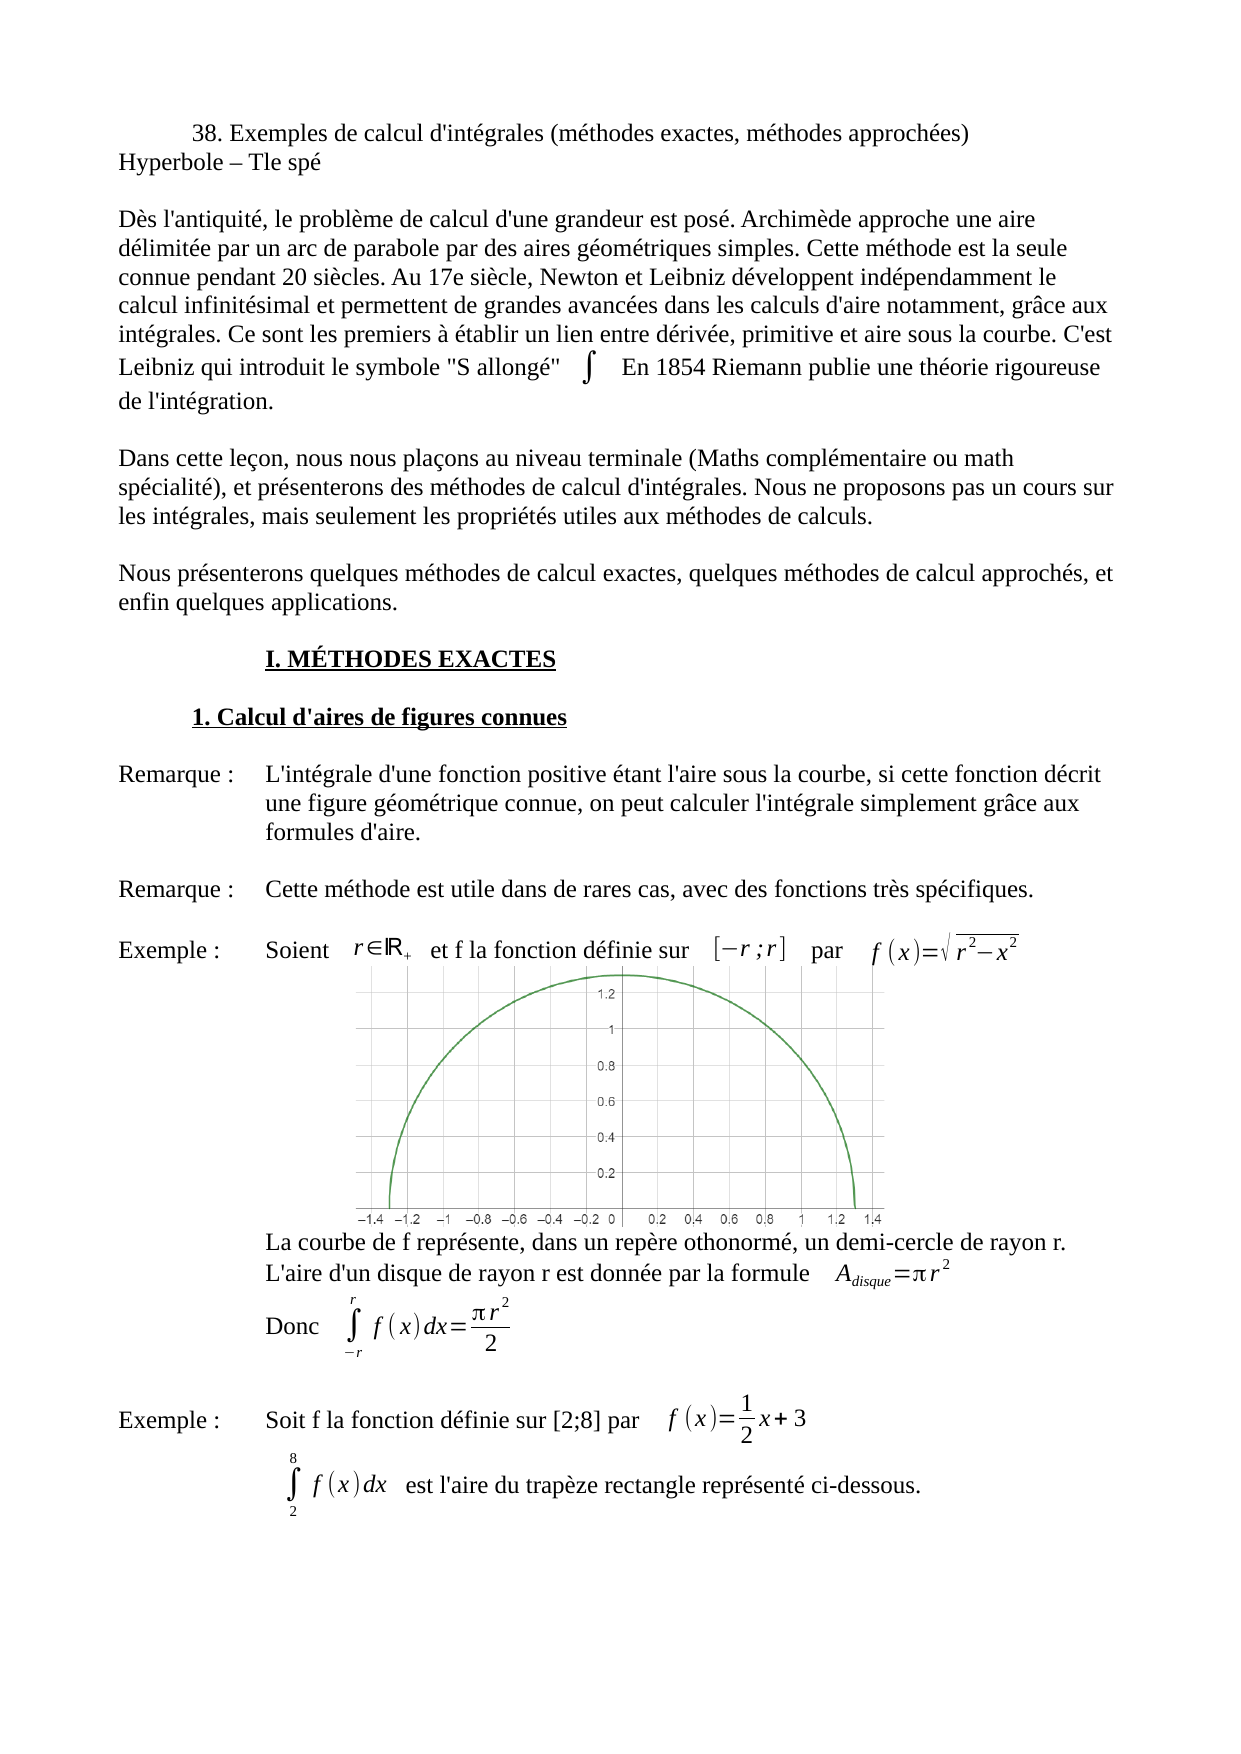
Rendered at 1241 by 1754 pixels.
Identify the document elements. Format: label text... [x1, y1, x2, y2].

text L'aire d'un disque de rayon r est donnée par la formule [118, 1255, 1122, 1290]
text La courbe de f représente, dans un repère othonormé, un demi-cercle de rayon r. [118, 967, 1122, 1255]
text 38. Exemples de calcul d'intégrales (méthodes exactes, méthodes approchées) [118, 118, 1122, 147]
text Dans cette leçon, nous nous plaçons au niveau terminale (Maths complémentaire ou math spécialité), et présenterons des méthodes de calcul d'intégrales. Nous ne proposons pas un cours sur les intégrales, mais seulement les propriétés utiles aux méthodes de calculs. [118, 443, 1122, 529]
text Donc [118, 1290, 1122, 1361]
text Dès l'antiquité, le problème de calcul d'une grandeur est posé. Archimède approche une aire délimitée par un arc de parabole par des aires géométriques simples. Cette méthode est la seule connue pendant 20 siècles. Au 17e siècle, Newton et Leibniz développent indépendamment le calcul infinitésimal et permettent de grandes avancées dans les calculs d'aire notamment, grâce aux intégrales. Ce sont les premiers à établir un lien entre dérivée, primitive et aire sous la courbe. C'est Leibniz qui introduit le symbole "S allongé"En 1854 Riemann publie une théorie rigoureuse de l'intégration. [118, 204, 1122, 414]
text Hyperbole – Tle spé [118, 147, 1122, 176]
text Exemple : Soient et f la fonction définie sur par [118, 932, 1122, 967]
text 1. Calcul d'aires de figures connues [118, 702, 1122, 731]
text Nous présenterons quelques méthodes de calcul exactes, quelques méthodes de calcul approchés, et enfin quelques applications. [118, 558, 1122, 616]
text Remarque : Cette méthode est utile dans de rares cas, avec des fonctions très spécifiques. [118, 874, 1122, 903]
text Exemple : Soit f la fonction définie sur [2;8] par [118, 1390, 1122, 1449]
picture [355, 966, 885, 1227]
text Remarque : L'intégrale d'une fonction positive étant l'aire sous la courbe, si cette fonction décrit une figure géométrique connue, on peut calculer l'intégrale simplement grâce aux formules d'aire. [118, 759, 1122, 846]
text est l'aire du trapèze rectangle représenté ci-dessous. [118, 1449, 1122, 1520]
text I. MÉTHODES EXACTES [118, 644, 1122, 673]
